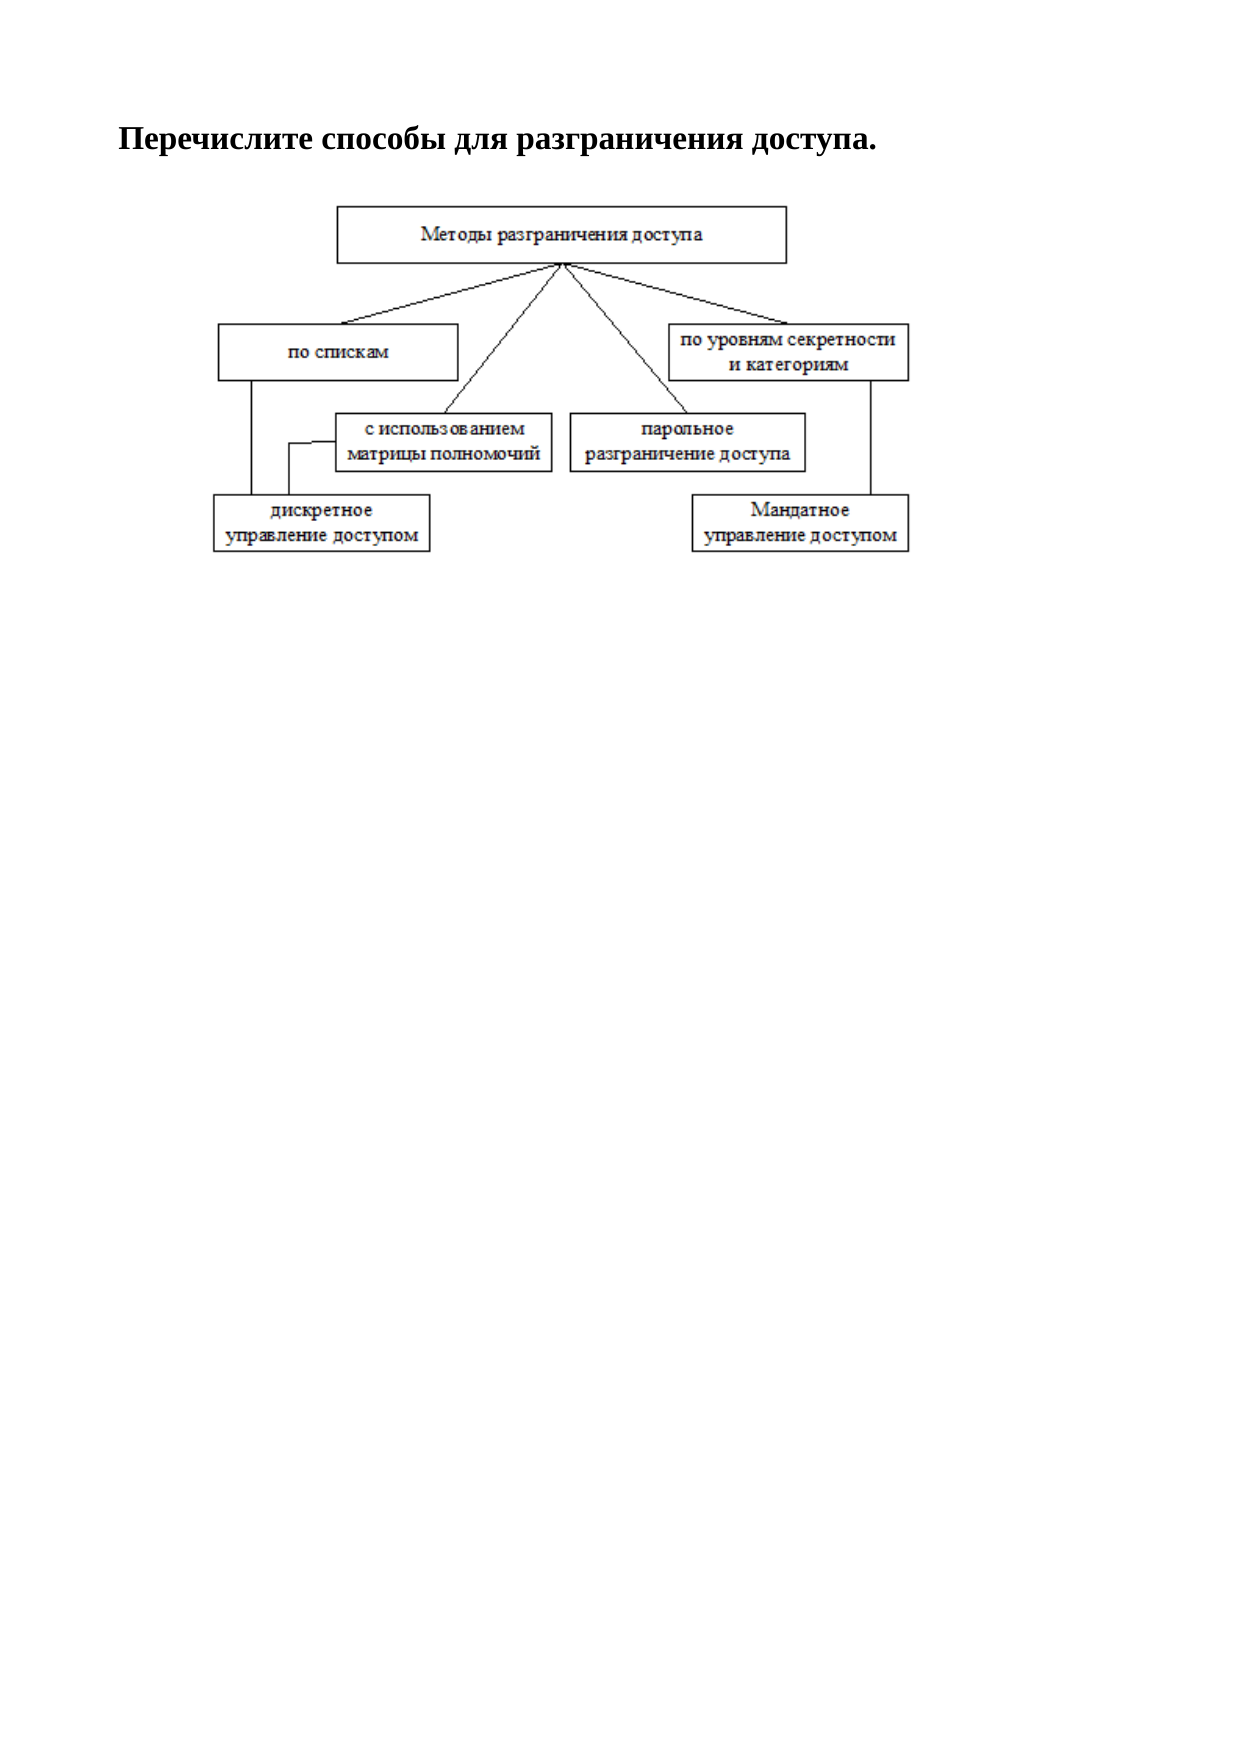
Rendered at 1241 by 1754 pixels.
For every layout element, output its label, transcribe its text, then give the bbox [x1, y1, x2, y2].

subtitle Перечислите способы для разграничения доступа. [118, 118, 1122, 156]
picture [118, 200, 925, 593]
